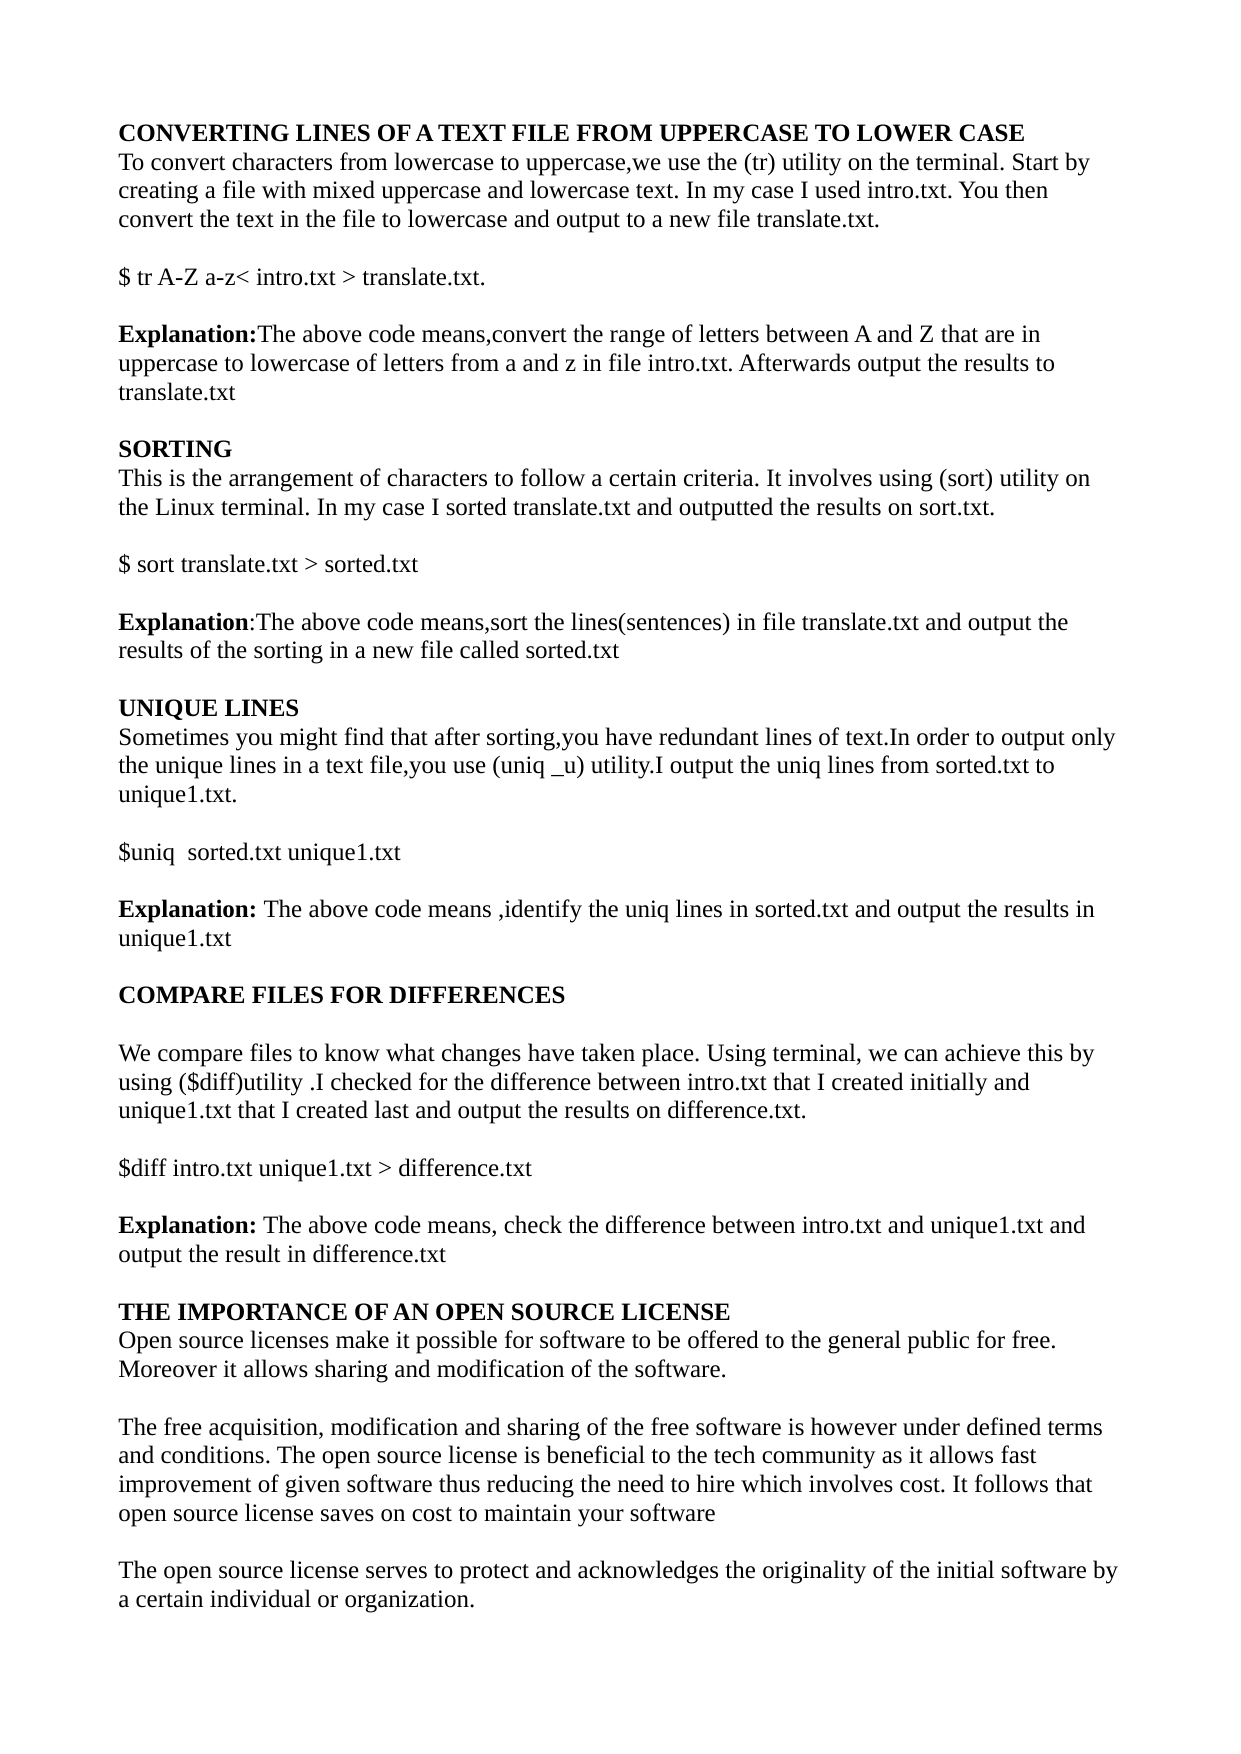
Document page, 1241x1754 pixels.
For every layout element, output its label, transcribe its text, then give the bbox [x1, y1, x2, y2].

text THE IMPORTANCE OF AN OPEN SOURCE LICENSE [118, 1297, 1122, 1326]
text Explanation: The above code means ,identify the uniq lines in sorted.txt and output the results in unique1.txt [118, 894, 1122, 952]
text The free acquisition, modification and sharing of the free software is however under defined terms and conditions. The open source license is beneficial to the tech community as it allows fast improvement of given software thus reducing the need to hire which involves cost. It follows that open source license saves on cost to maintain your software [118, 1412, 1122, 1527]
text Explanation:The above code means,convert the range of letters between A and Z that are in uppercase to lowercase of letters from a and z in file intro.txt. Afterwards output the results to translate.txt [118, 319, 1122, 406]
text COMPARE FILES FOR DIFFERENCES [118, 981, 1122, 1009]
text $diff intro.txt unique1.txt > difference.txt [118, 1153, 1122, 1182]
text We compare files to know what changes have taken place. Using terminal, we can achieve this by using ($diff)utility .I checked for the difference between intro.txt that I created initially and unique1.txt that I created last and output the results on difference.txt. [118, 1038, 1122, 1124]
text To convert characters from lowercase to uppercase,we use the (tr) utility on the terminal. Start by creating a file with mixed uppercase and lowercase text. In my case I used intro.txt. You then convert the text in the file to lowercase and output to a new file translate.txt. [118, 147, 1122, 233]
text Sometimes you might find that after sorting,you have redundant lines of text.In order to output only the unique lines in a text file,you use (uniq _u) utility.I output the uniq lines from sorted.txt to unique1.txt. [118, 722, 1122, 808]
text CONVERTING LINES OF A TEXT FILE FROM UPPERCASE TO LOWER CASE [118, 118, 1122, 147]
text This is the arrangement of characters to follow a certain criteria. It involves using (sort) utility on the Linux terminal. In my case I sorted translate.txt and outputted the results on sort.txt. [118, 463, 1122, 521]
text Explanation: The above code means, check the difference between intro.txt and unique1.txt and output the result in difference.txt [118, 1211, 1122, 1268]
text SORTING [118, 434, 1122, 463]
text Open source licenses make it possible for software to be offered to the general public for free. Moreover it allows sharing and modification of the software. [118, 1326, 1122, 1383]
text $uniq sorted.txt unique1.txt [118, 837, 1122, 866]
text The open source license serves to protect and acknowledges the originality of the initial software by a certain individual or organization. [118, 1556, 1122, 1613]
text $ tr A-Z a-z< intro.txt > translate.txt. [118, 262, 1122, 291]
text UNIQUE LINES [118, 693, 1122, 722]
text Explanation:The above code means,sort the lines(sentences) in file translate.txt and output the results of the sorting in a new file called sorted.txt [118, 607, 1122, 664]
text $ sort translate.txt > sorted.txt [118, 549, 1122, 578]
